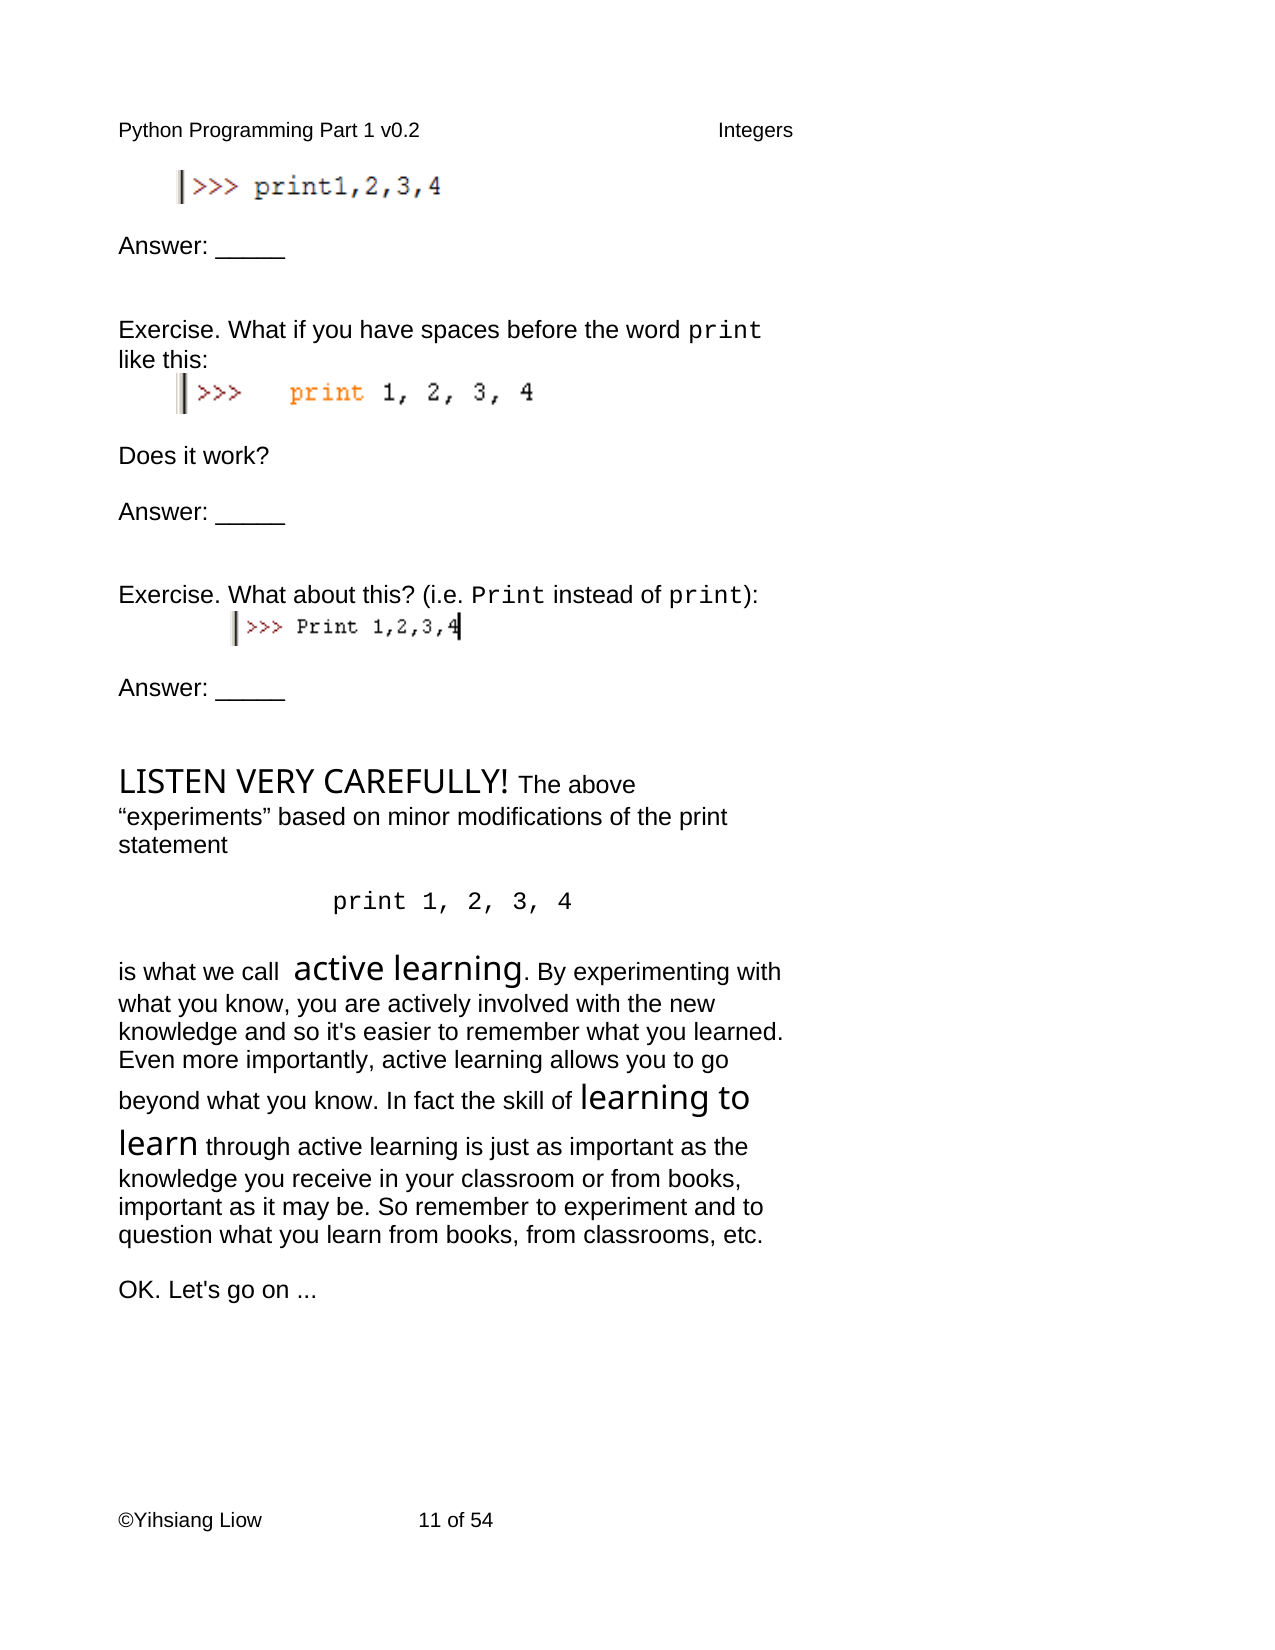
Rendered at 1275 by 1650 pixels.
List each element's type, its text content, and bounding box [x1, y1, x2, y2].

text is what we call active learning. By experimenting with what you know, you are actively involved with the new knowledge and so it's easier to remember what you learned. Even more importantly, active learning allows you to go beyond what you know. In fact the skill of learning to learn through active learning is just as important as the knowledge you receive in your classroom or from books, important as it may be. So remember to experiment and to question what you learn from books, from classrooms, etc. [118, 945, 793, 1248]
text Exercise. What if you have spaces before the word print like this: [118, 315, 793, 373]
text print 1, 2, 3, 4 [118, 887, 793, 917]
text Answer: _____ [118, 497, 793, 525]
text Does it work? [118, 442, 793, 469]
text OK. Let's go on ... [118, 1276, 793, 1304]
text Exercise. What about this? (i.e. Print instead of print): [118, 581, 793, 611]
text Answer: _____ [118, 232, 793, 259]
text Answer: _____ [118, 674, 793, 702]
text LISTEN VERY CAREFULLY! The above “experiments” based on minor modifications of the print statement [118, 757, 793, 859]
